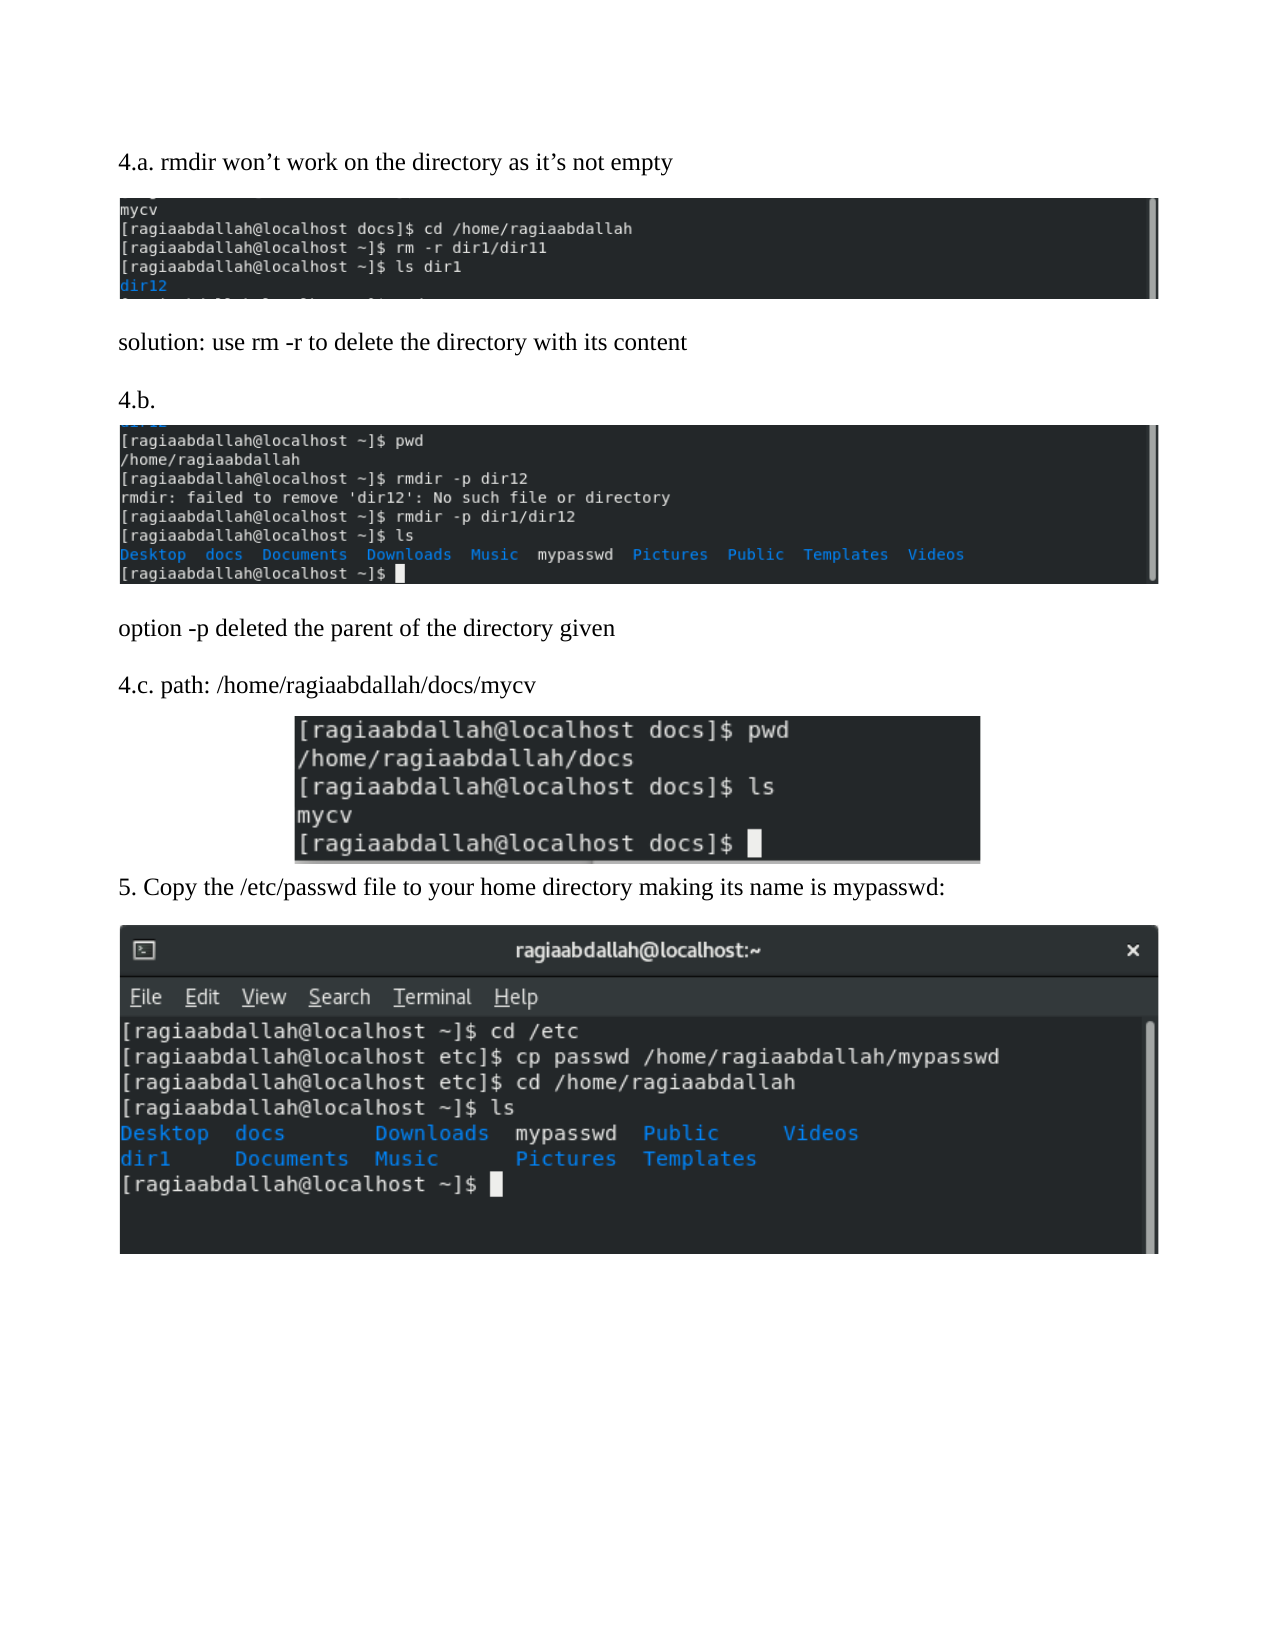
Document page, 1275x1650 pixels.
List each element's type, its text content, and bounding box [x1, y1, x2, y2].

text option -p deleted the parent of the directory given [118, 613, 1157, 642]
text 5. Copy the /etc/passwd file to your home directory making its name is mypasswd: [118, 872, 1157, 900]
picture [119, 198, 1159, 299]
text 4.a. rmdir won’t work on the directory as it’s not empty [118, 147, 1157, 176]
text solution: use rm -r to delete the directory with its content [118, 327, 1157, 356]
text 4.c. path: /home/ragiaabdallah/docs/mycv [118, 670, 1157, 699]
text 4.b. [118, 385, 1157, 414]
picture [119, 925, 1159, 1254]
picture [119, 425, 1159, 584]
picture [294, 716, 981, 864]
